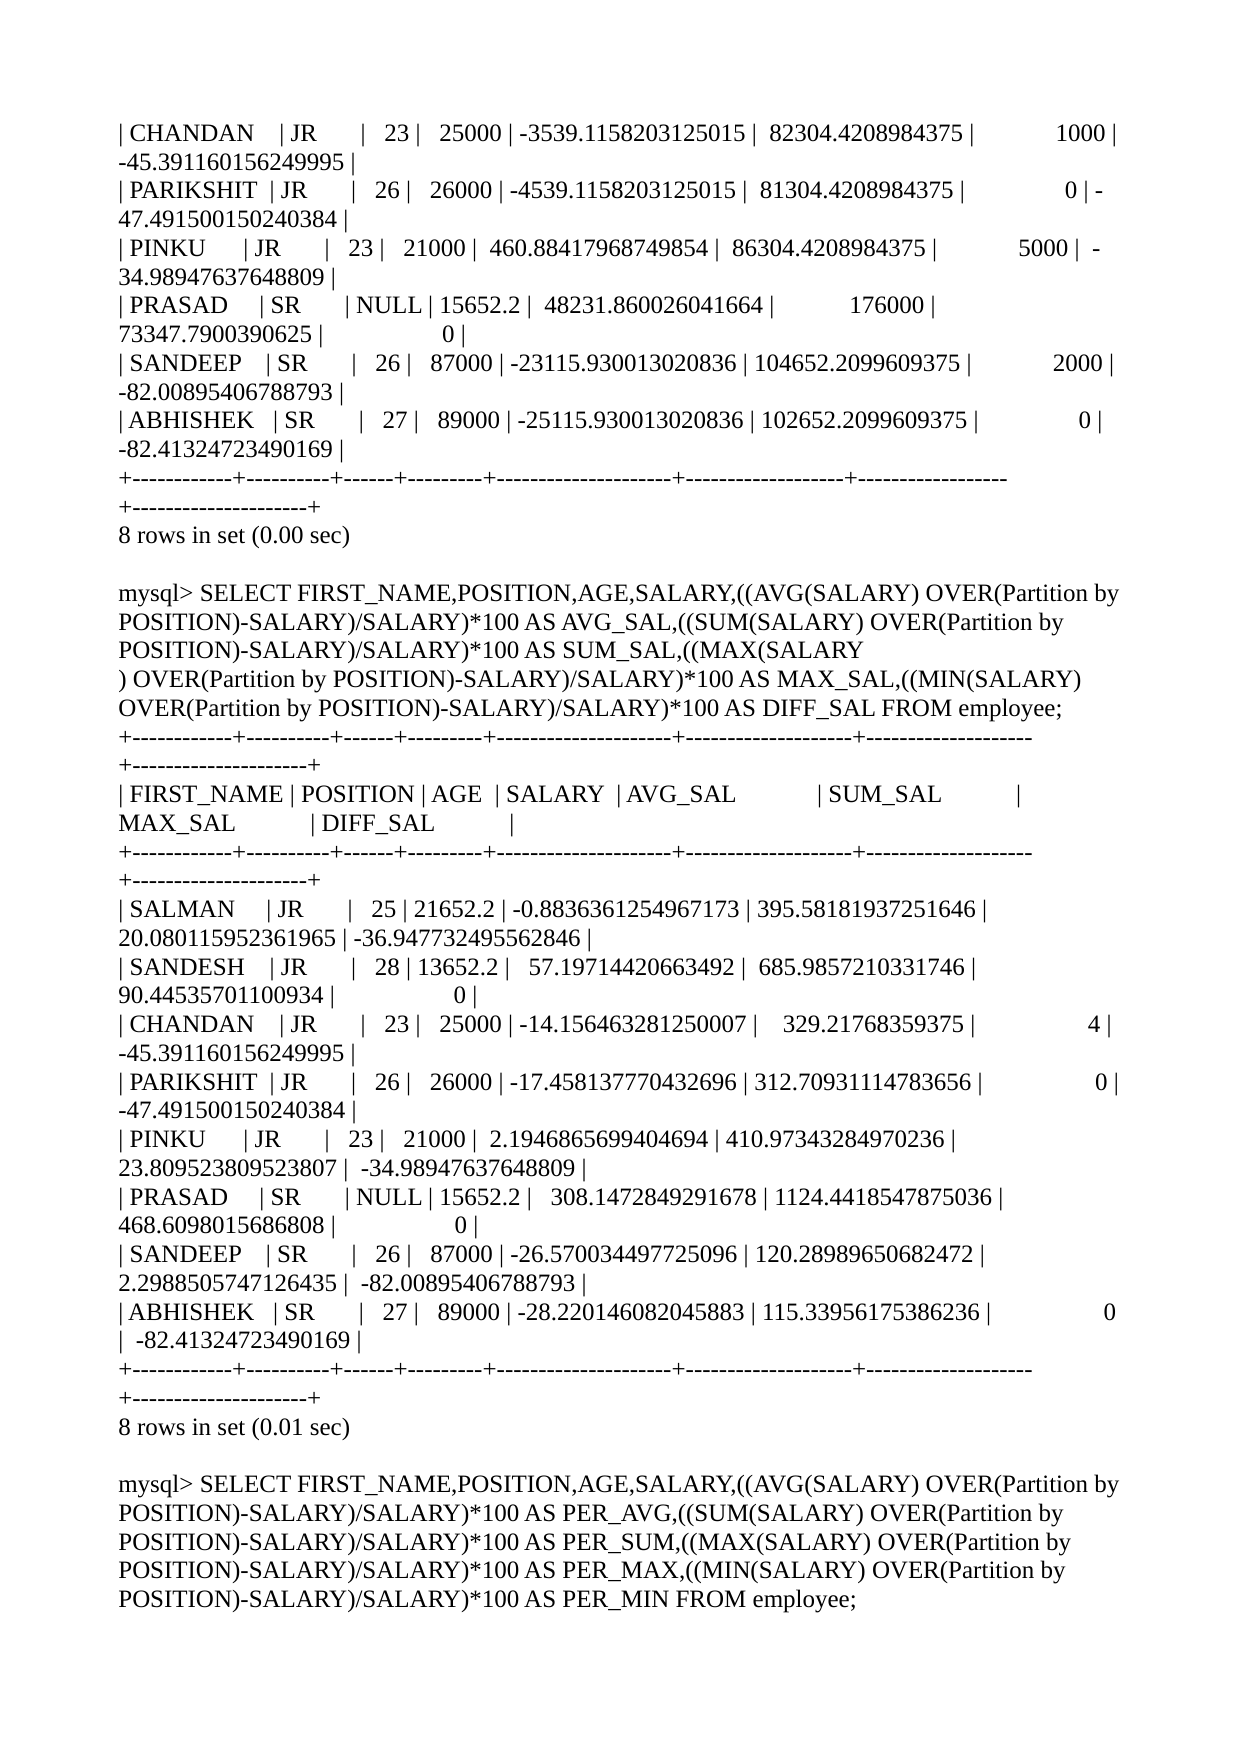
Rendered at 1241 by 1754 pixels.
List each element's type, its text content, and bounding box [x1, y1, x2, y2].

text | SALMAN | JR | 25 | 21652.2 | -0.8836361254967173 | 395.58181937251646 | 20.080115952361965 | -36.947732495562846 | [118, 894, 1122, 952]
text | PARIKSHIT | JR | 26 | 26000 | -4539.1158203125015 | 81304.4208984375 | 0 | -47.491500150240384 | [118, 176, 1122, 233]
text | CHANDAN | JR | 23 | 25000 | -14.156463281250007 | 329.21768359375 | 4 | -45.391160156249995 | [118, 1009, 1122, 1067]
text mysql> SELECT FIRST_NAME,POSITION,AGE,SALARY,((AVG(SALARY) OVER(Partition by POSITION)-SALARY)/SALARY)*100 AS PER_AVG,((SUM(SALARY) OVER(Partition by POSITION)-SALARY)/SALARY)*100 AS PER_SUM,((MAX(SALARY) OVER(Partition by POSITION)-SALARY)/SALARY)*100 AS PER_MAX,((MIN(SALARY) OVER(Partition by POSITION)-SALARY)/SALARY)*100 AS PER_MIN FROM employee; [118, 1469, 1122, 1613]
text | ABHISHEK | SR | 27 | 89000 | -28.220146082045883 | 115.33956175386236 | 0 | -82.41324723490169 | [118, 1297, 1122, 1354]
text mysql> SELECT FIRST_NAME,POSITION,AGE,SALARY,((AVG(SALARY) OVER(Partition by POSITION)-SALARY)/SALARY)*100 AS AVG_SAL,((SUM(SALARY) OVER(Partition by POSITION)-SALARY)/SALARY)*100 AS SUM_SAL,((MAX(SALARY [118, 578, 1122, 664]
text 8 rows in set (0.00 sec) [118, 521, 1122, 549]
text | PINKU | JR | 23 | 21000 | 460.88417968749854 | 86304.4208984375 | 5000 | -34.98947637648809 | [118, 233, 1122, 291]
text | PRASAD | SR | NULL | 15652.2 | 308.1472849291678 | 1124.4418547875036 | 468.6098015686808 | 0 | [118, 1182, 1122, 1239]
text | FIRST_NAME | POSITION | AGE | SALARY | AVG_SAL | SUM_SAL | MAX_SAL | DIFF_SAL | [118, 779, 1122, 837]
text ) OVER(Partition by POSITION)-SALARY)/SALARY)*100 AS MAX_SAL,((MIN(SALARY) OVER(Partition by POSITION)-SALARY)/SALARY)*100 AS DIFF_SAL FROM employee; [118, 664, 1122, 722]
text | PINKU | JR | 23 | 21000 | 2.1946865699404694 | 410.97343284970236 | 23.809523809523807 | -34.98947637648809 | [118, 1124, 1122, 1182]
text +------------+----------+------+---------+---------------------+--------------------+--------------------+---------------------+ [118, 837, 1122, 894]
text | SANDEEP | SR | 26 | 87000 | -26.570034497725096 | 120.28989650682472 | 2.2988505747126435 | -82.00895406788793 | [118, 1239, 1122, 1297]
text | SANDESH | JR | 28 | 13652.2 | 57.19714420663492 | 685.9857210331746 | 90.44535701100934 | 0 | [118, 952, 1122, 1009]
text 8 rows in set (0.01 sec) [118, 1412, 1122, 1441]
text | PRASAD | SR | NULL | 15652.2 | 48231.860026041664 | 176000 | 73347.7900390625 | 0 | [118, 291, 1122, 348]
text | ABHISHEK | SR | 27 | 89000 | -25115.930013020836 | 102652.2099609375 | 0 | -82.41324723490169 | [118, 406, 1122, 463]
text | PARIKSHIT | JR | 26 | 26000 | -17.458137770432696 | 312.70931114783656 | 0 | -47.491500150240384 | [118, 1067, 1122, 1124]
text +------------+----------+------+---------+---------------------+--------------------+--------------------+---------------------+ [118, 1354, 1122, 1412]
text | SANDEEP | SR | 26 | 87000 | -23115.930013020836 | 104652.2099609375 | 2000 | -82.00895406788793 | [118, 348, 1122, 406]
text +------------+----------+------+---------+---------------------+--------------------+--------------------+---------------------+ [118, 722, 1122, 779]
text | CHANDAN | JR | 23 | 25000 | -3539.1158203125015 | 82304.4208984375 | 1000 | -45.391160156249995 | [118, 118, 1122, 176]
text +------------+----------+------+---------+---------------------+-------------------+------------------+---------------------+ [118, 463, 1122, 521]
